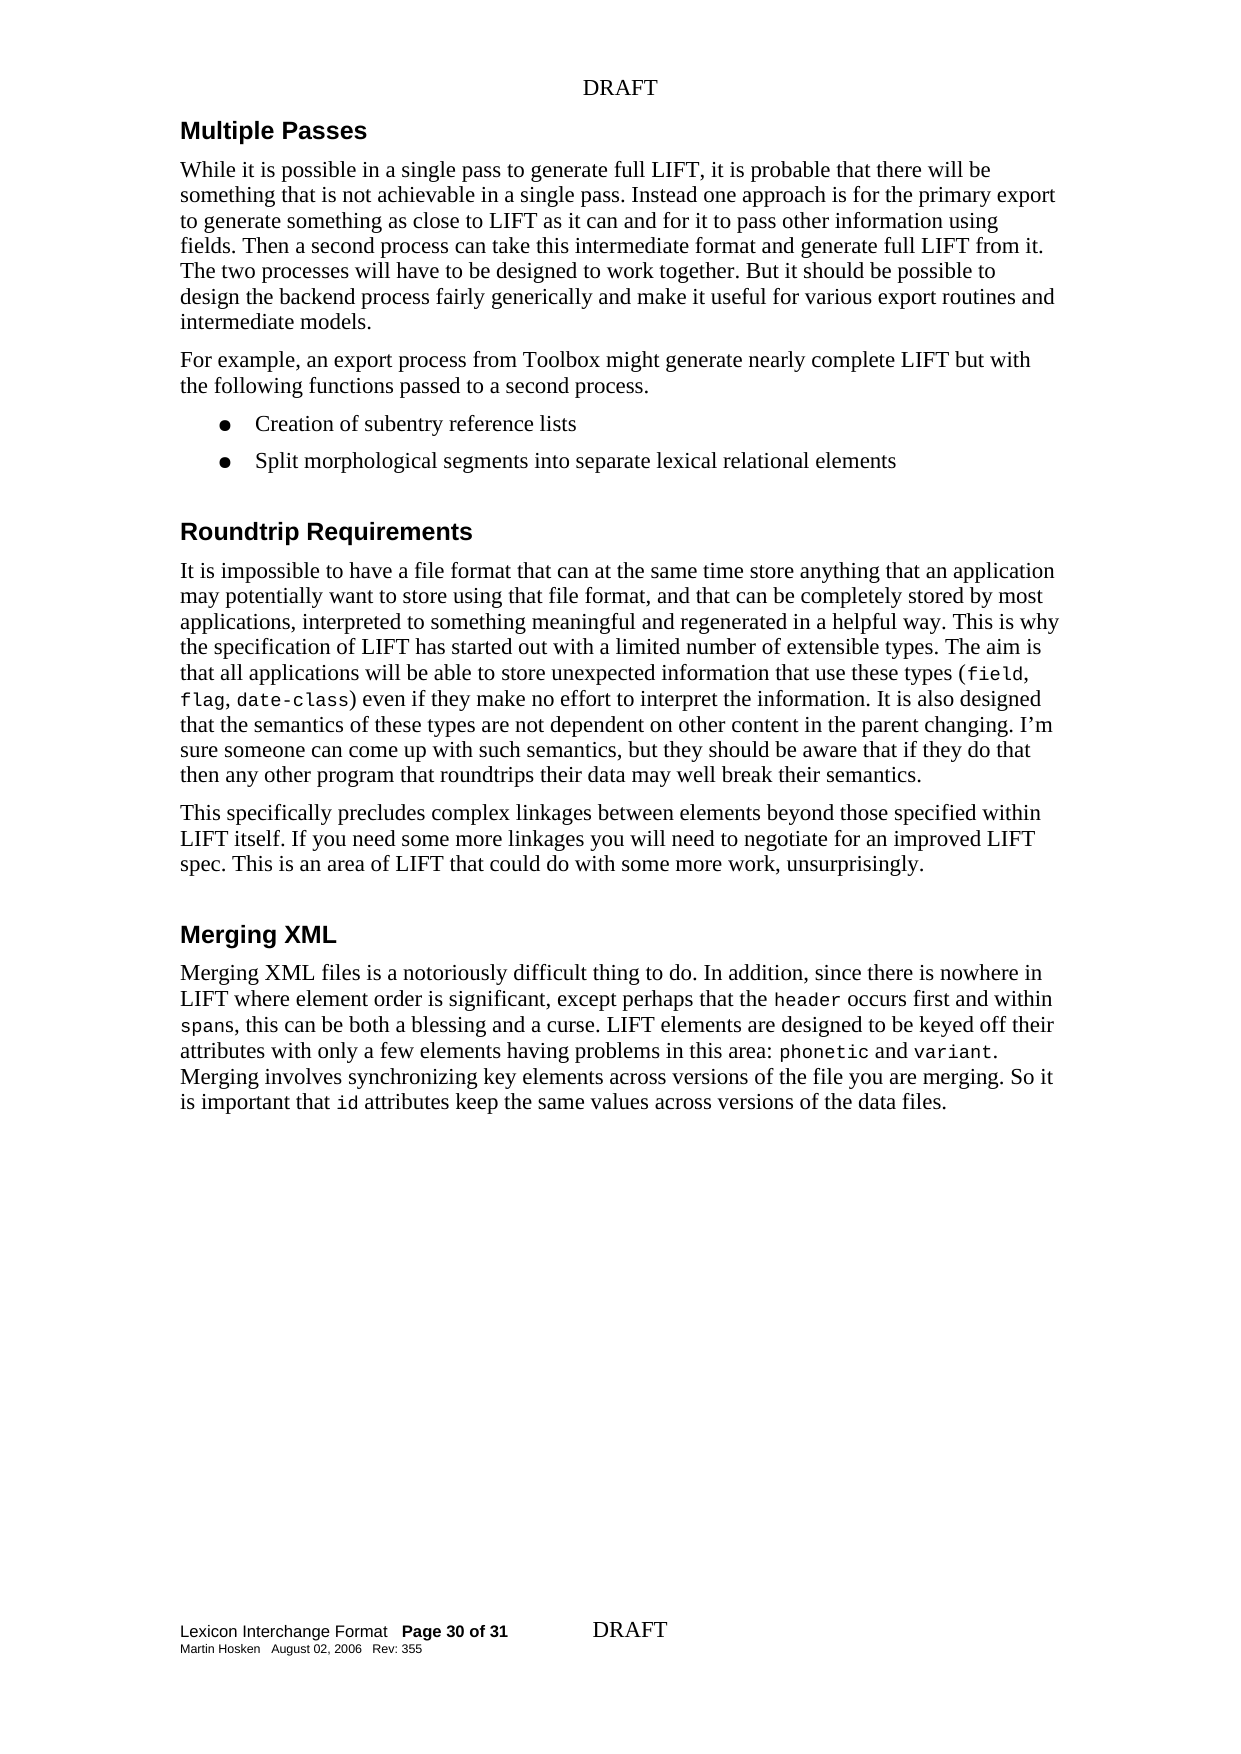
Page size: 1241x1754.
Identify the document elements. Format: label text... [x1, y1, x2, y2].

text It is impossible to have a file format that can at the same time store anything that an application may potentially want to store using that file format, and that can be completely stored by most applications, interpreted to something meaningful and regenerated in a helpful way. This is why the specification of LIFT has started out with a limited number of extensible types. The aim is that all applications will be able to store unexpected information that use these types (field, flag, date-class) even if they make no effort to interpret the information. It is also designed that the semantics of these types are not dependent on other content in the parent changing. I’m sure someone can come up with such semantics, but they should be aware that if they do that then any other program that roundtrips their data may well break their semantics. [180, 558, 1061, 788]
list Split morphological segments into separate lexical relational elements [217, 448, 1061, 474]
text While it is possible in a single pass to generate full LIFT, it is probable that there will be something that is not achievable in a single pass. Instead one approach is for the primary export to generate something as close to LIFT as it can and for it to pass other information using fields. Then a second process can take this intermediate format and generate full LIFT from it. The two processes will have to be designed to work together. But it should be possible to design the backend process fairly generically and make it useful for various export routines and intermediate models. [180, 157, 1061, 335]
text For example, an export process from Toolbox might generate nearly complete LIFT but with the following functions passed to a second process. [180, 347, 1061, 398]
subtitle Roundtrip Requirements [180, 518, 1061, 546]
text This specifically precludes complex linkages between elements beyond those specified within LIFT itself. If you need some more linkages you will need to negotiate for an improved LIFT spec. This is an area of LIFT that could do with some more work, unsurprisingly. [180, 800, 1061, 877]
text Merging XML files is a notoriously difficult thing to do. In addition, since there is nowhere in LIFT where element order is significant, except perhaps that the header occurs first and within spans, this can be both a blessing and a curse. LIFT elements are designed to be keyed off their attributes with only a few elements having problems in this area: phonetic and variant. Merging involves synchronizing key elements across versions of the file you are merging. So it is important that id attributes keep the same values across versions of the data files. [180, 960, 1061, 1115]
subtitle Merging XML [180, 921, 1061, 948]
subtitle Multiple Passes [180, 117, 1061, 145]
list Creation of subentry reference lists [217, 411, 1061, 436]
